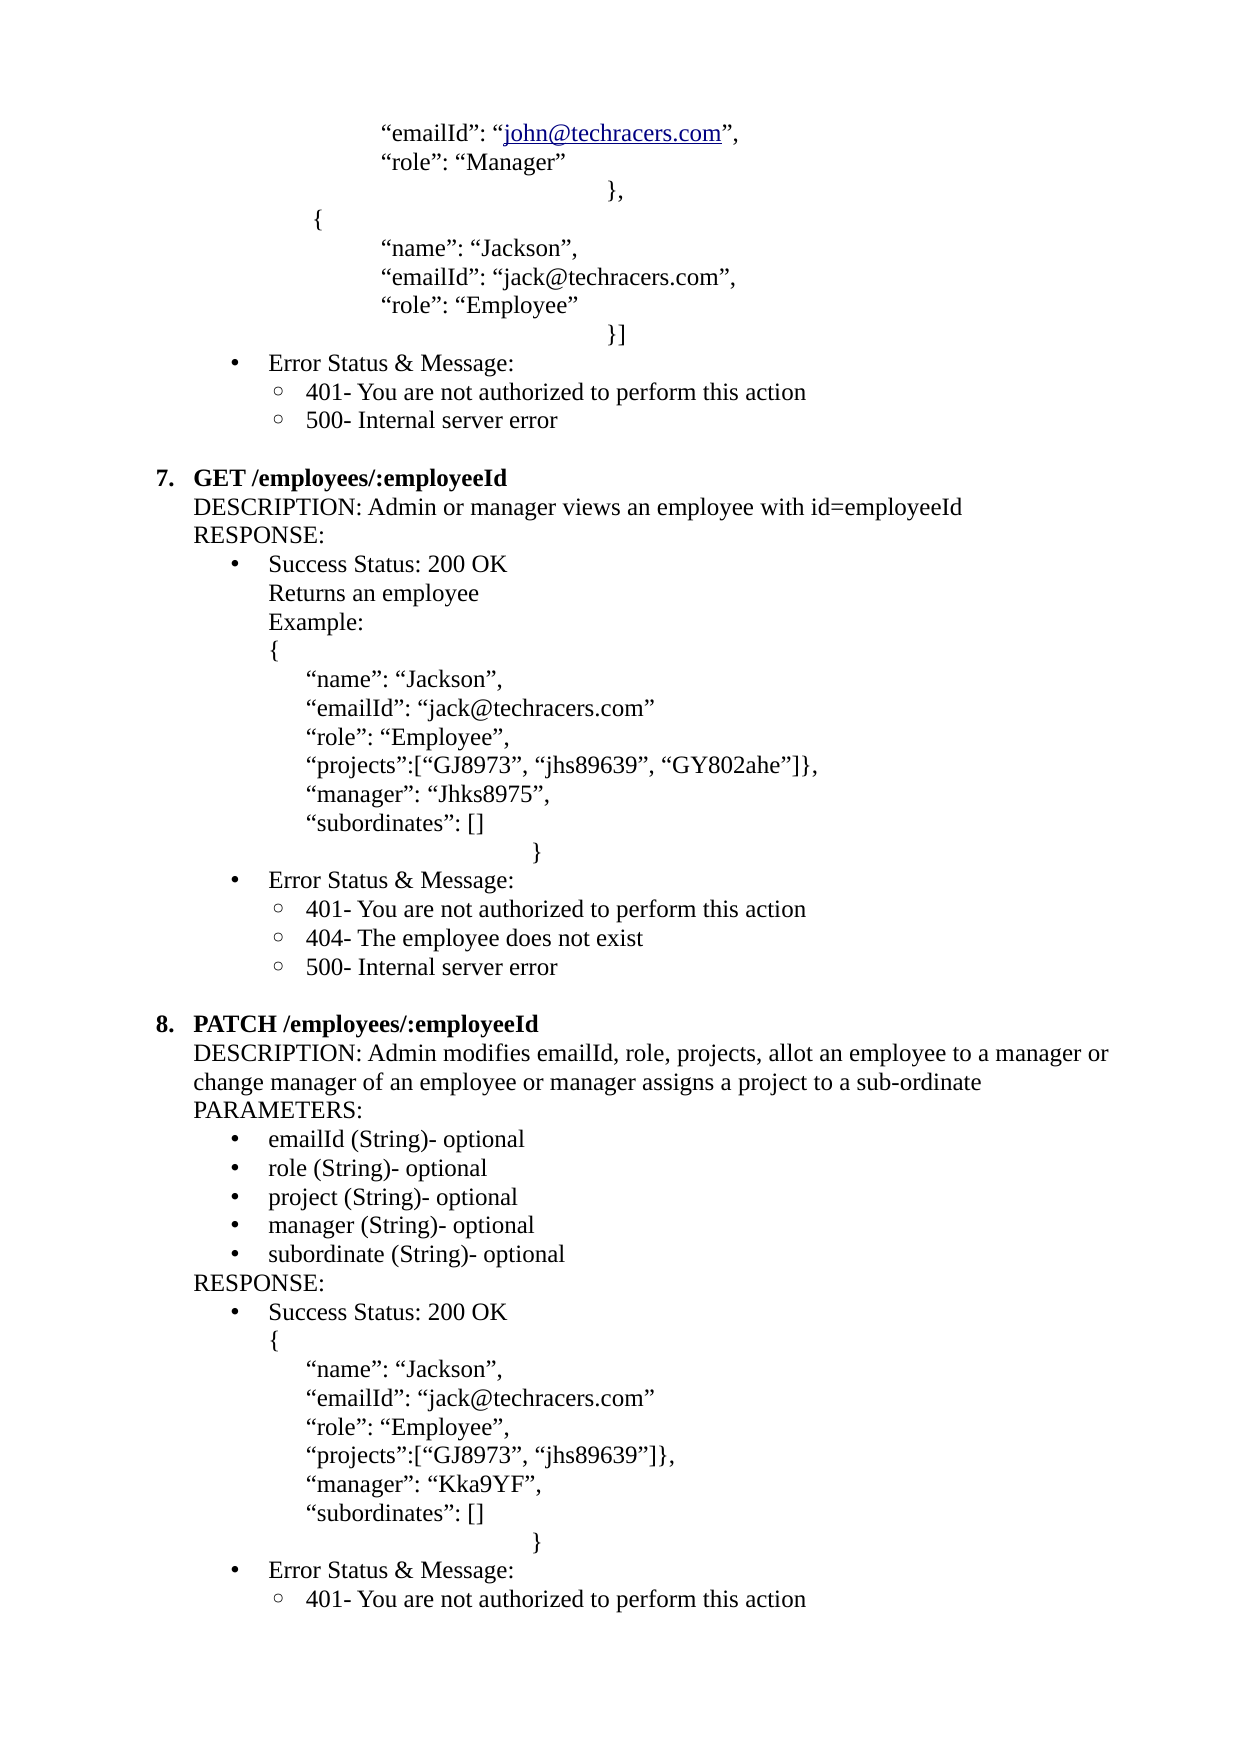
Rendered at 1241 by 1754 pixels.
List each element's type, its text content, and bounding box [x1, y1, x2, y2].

list }, [568, 176, 1122, 204]
list PATCH /employees/:employeeId [156, 1009, 1122, 1038]
list { [231, 1326, 1122, 1354]
list “emailId”: “jack@techracers.com”, [343, 262, 1122, 291]
list subordinate (String)- optional [231, 1239, 1122, 1268]
list manager (String)- optional [231, 1211, 1122, 1239]
list “manager”: “Kka9YF”, [268, 1469, 1122, 1498]
list “role”: “Employee”, [268, 722, 1122, 751]
list PARAMETERS: [156, 1096, 1122, 1124]
list “subordinates”: [] [268, 808, 1122, 837]
list { [231, 636, 1122, 664]
list 401- You are not authorized to perform this action [268, 894, 1122, 923]
list emailId (String)- optional [231, 1124, 1122, 1153]
list RESPONSE: [156, 1268, 1122, 1297]
list } [493, 837, 1122, 866]
list “subordinates”: [] [268, 1498, 1122, 1527]
list }] [568, 319, 1122, 348]
list “emailId”: “jack@techracers.com” [268, 693, 1122, 722]
list 500- Internal server error [268, 406, 1122, 434]
list 401- You are not authorized to perform this action [268, 1584, 1122, 1613]
list “emailId”: “john@techracers.com”, [343, 118, 1122, 147]
list Error Status & Message: [231, 866, 1122, 894]
list “manager”: “Jhks8975”, [268, 779, 1122, 808]
list 404- The employee does not exist [268, 923, 1122, 952]
list Success Status: 200 OK [231, 549, 1122, 578]
list GET /employees/:employeeId [156, 463, 1122, 492]
list Example: [231, 607, 1122, 636]
list “projects”:[“GJ8973”, “jhs89639”]}, [268, 1441, 1122, 1469]
list “name”: “Jackson”, [268, 1354, 1122, 1383]
list Error Status & Message: [231, 1556, 1122, 1584]
list RESPONSE: [156, 521, 1122, 549]
list “role”: “Employee” [343, 291, 1122, 319]
list } [493, 1527, 1122, 1556]
list Error Status & Message: [231, 348, 1122, 377]
list Returns an employee [231, 578, 1122, 607]
list “projects”:[“GJ8973”, “jhs89639”, “GY802ahe”]}, [268, 751, 1122, 779]
list role (String)- optional [231, 1153, 1122, 1182]
list Success Status: 200 OK [231, 1297, 1122, 1326]
list project (String)- optional [231, 1182, 1122, 1211]
list “name”: “Jackson”, [343, 233, 1122, 262]
list “name”: “Jackson”, [268, 664, 1122, 693]
list “emailId”: “jack@techracers.com” [268, 1383, 1122, 1412]
list “role”: “Employee”, [268, 1412, 1122, 1441]
list DESCRIPTION: Admin modifies emailId, role, projects, allot an employee to a manager or change manager of an employee or manager assigns a project to a sub-ordinate [156, 1038, 1122, 1096]
list DESCRIPTION: Admin or manager views an employee with id=employeeId [156, 492, 1122, 521]
list 500- Internal server error [268, 952, 1122, 981]
list 401- You are not authorized to perform this action [268, 377, 1122, 406]
list “role”: “Manager” [343, 147, 1122, 176]
list { [268, 204, 1122, 233]
